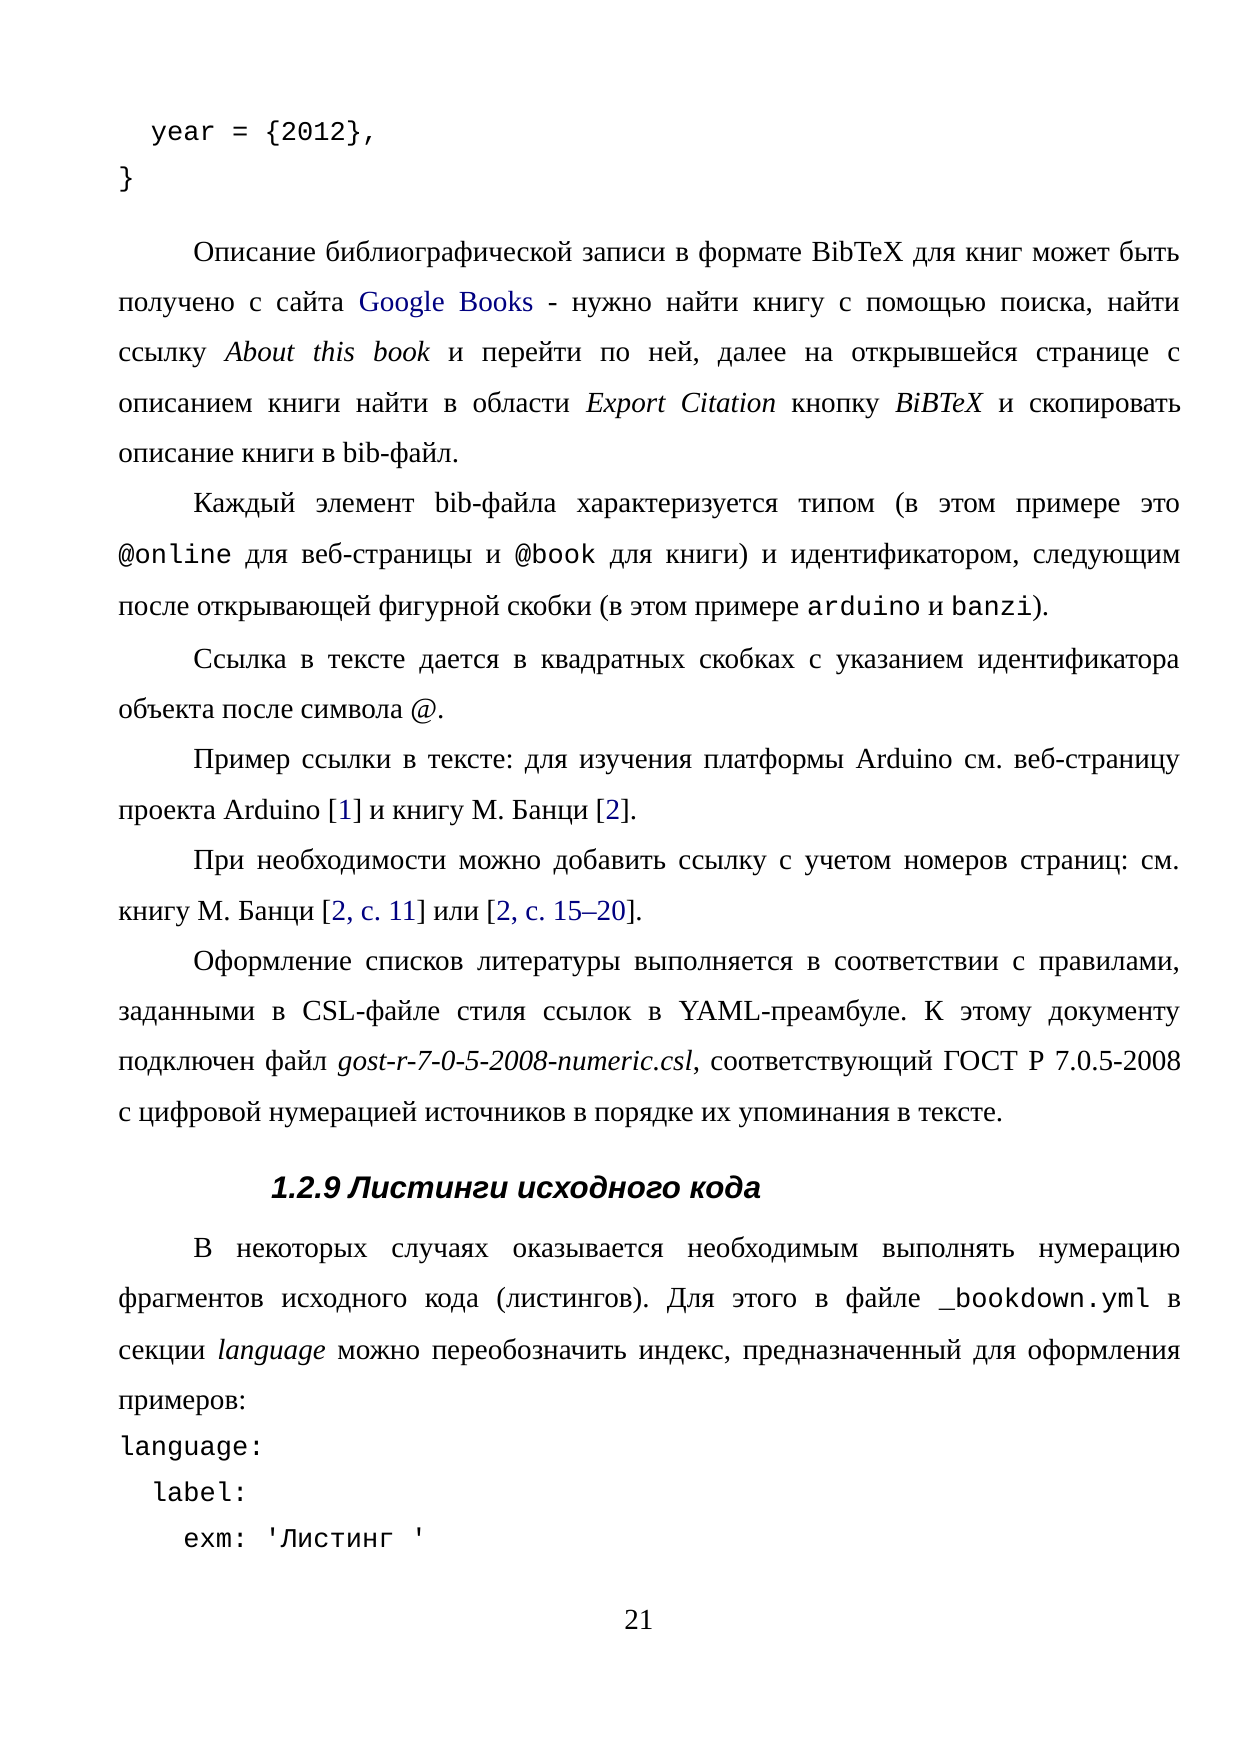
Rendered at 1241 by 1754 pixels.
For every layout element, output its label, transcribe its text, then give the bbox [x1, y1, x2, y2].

text Оформление списков литературы выполняется в соответствии с правилами, заданными в CSL-файле стиля ссылок в YAML-преамбуле. К этому документу подключен файл gost-r-7-0-5-2008-numeric.csl, соответствующий ГОСТ Р 7.0.5-2008 с цифровой нумерацией источников в порядке их упоминания в тексте. [118, 943, 1181, 1127]
text year = {2012}, [118, 118, 1181, 149]
text exm: 'Листинг ' [118, 1525, 1181, 1556]
text При необходимости можно добавить ссылку с учетом номеров страниц: см. книгу М. Банци [2, с. 11] или [2, с. 15–20]. [118, 842, 1181, 926]
text Ссылка в тексте дается в квадратных скобках с указанием идентификатора объекта после символа @. [118, 641, 1181, 725]
text label: [118, 1479, 1181, 1509]
subtitle 1.2.9 Листинги исходного кода [118, 1169, 1181, 1205]
text В некоторых случаях оказывается необходимым выполнять нумерацию фрагментов исходного кода (листингов). Для этого в файле _bookdown.yml в секции language можно переобозначить индекс, предназначенный для оформления примеров: [118, 1230, 1181, 1416]
text Описание библиографической записи в формате BibTeX для книг может быть получено с сайта Google Books - нужно найти книгу с помощью поиска, найти ссылку About this book и перейти по ней, далее на открывшейся странице с описанием книги найти в области Export Citation кнопку BiBTeX и скопировать описание книги в bib-файл. [118, 234, 1181, 469]
text Пример ссылки в тексте: для изучения платформы Arduino см. веб-страницу проекта Arduino [1] и книгу М. Банци [2]. [118, 742, 1181, 826]
text language: [118, 1433, 1181, 1463]
text Каждый элемент bib-файла характеризуется типом (в этом примере это @online для веб-страницы и @book для книги) и идентификатором, следующим после открывающей фигурной скобки (в этом примере arduino и banzi). [118, 485, 1181, 623]
text } [118, 164, 1181, 195]
